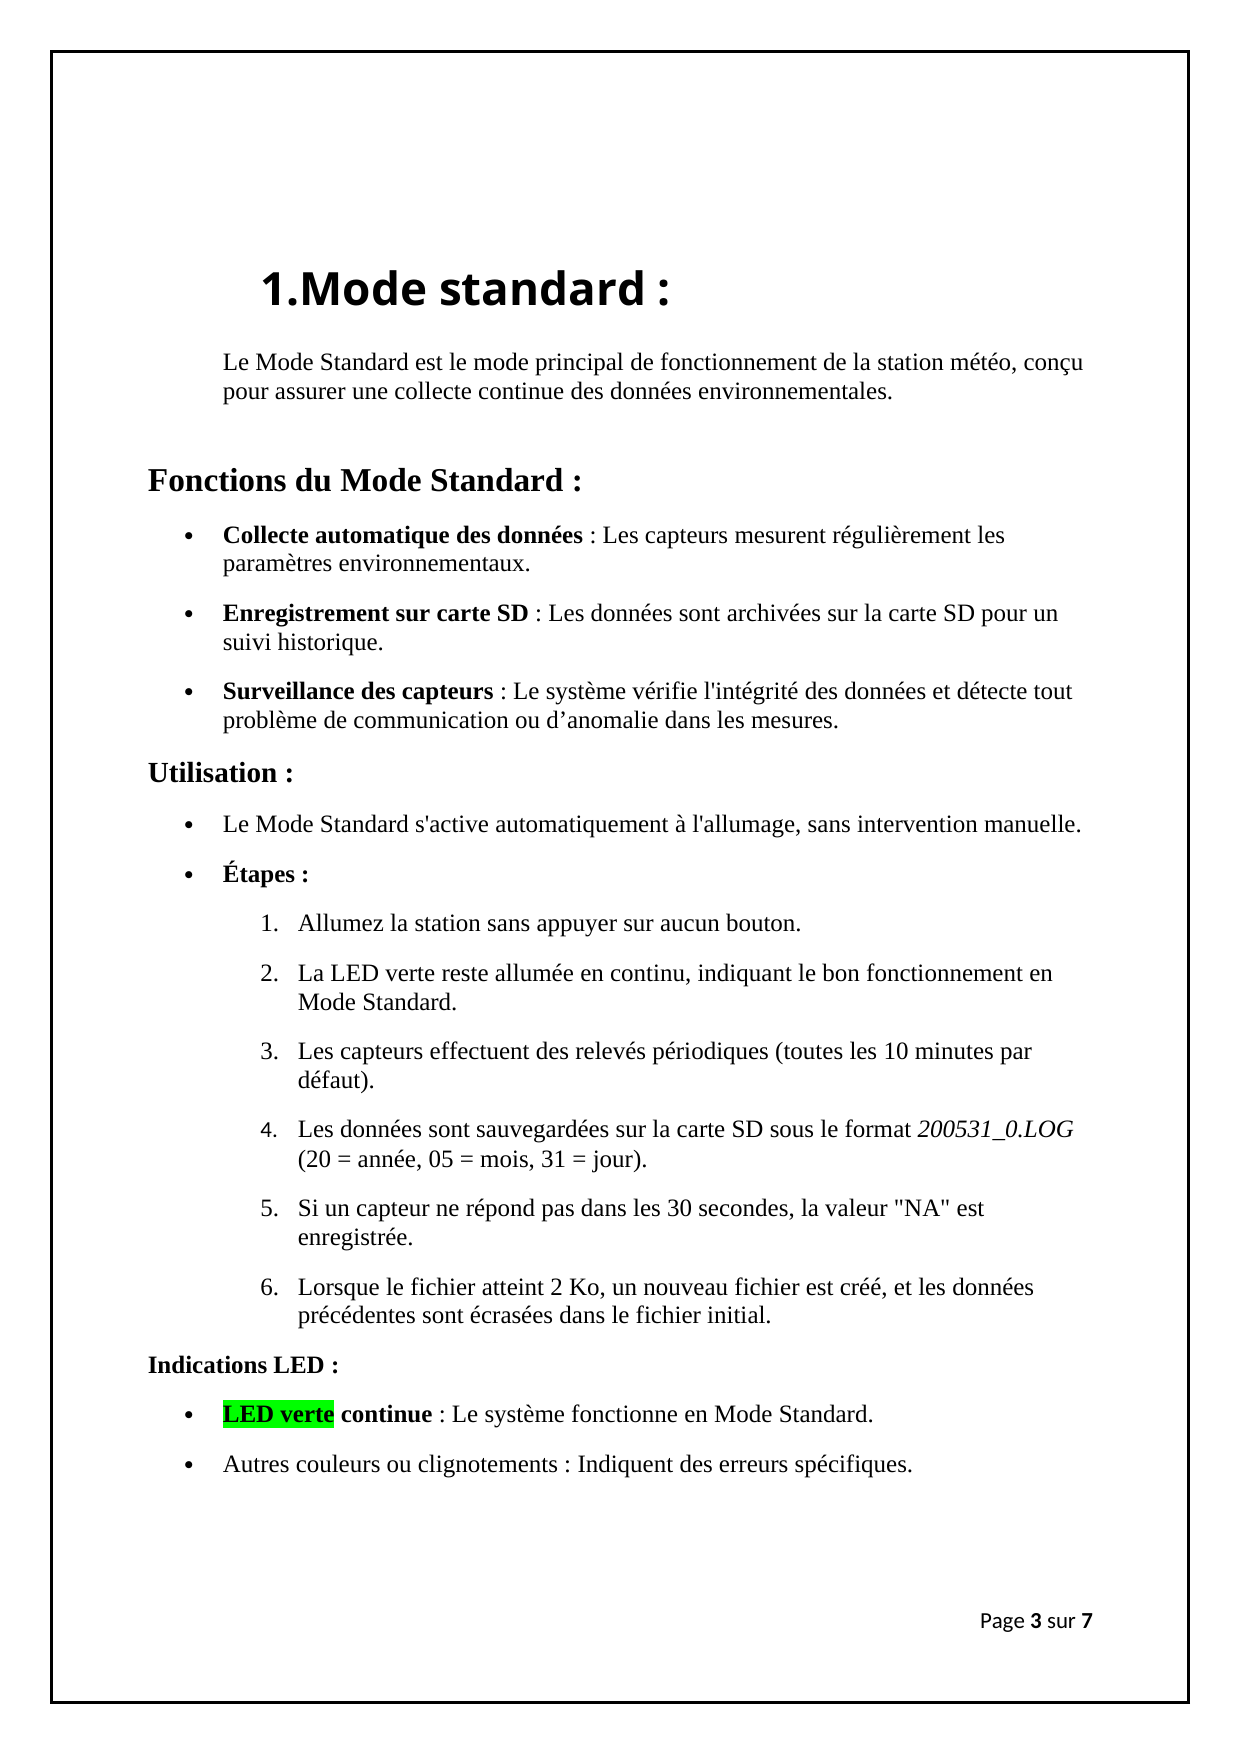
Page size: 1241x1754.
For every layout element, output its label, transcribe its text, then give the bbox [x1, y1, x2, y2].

list Le Mode Standard est le mode principal de fonctionnement de la station météo, conçu pour assurer une collecte continue des données environnementales. [223, 347, 1093, 405]
list Les données sont sauvegardées sur la carte SD sous le format 200531_0.LOG (20 = année, 05 = mois, 31 = jour). [260, 1114, 1093, 1172]
list La LED verte reste allumée en continu, indiquant le bon fonctionnement en Mode Standard. [260, 958, 1093, 1015]
text Indications LED : [148, 1350, 1093, 1379]
list Autres couleurs ou clignotements : Indiquent des erreurs spécifiques. [185, 1449, 1093, 1478]
list Allumez la station sans appuyer sur aucun bouton. [260, 908, 1093, 937]
list Surveillance des capteurs : Le système vérifie l'intégrité des données et détecte tout problème de communication ou d’anomalie dans les mesures. [185, 676, 1093, 734]
list Le Mode Standard s'active automatiquement à l'allumage, sans intervention manuelle. [185, 809, 1093, 838]
list 1.Mode standard : [260, 256, 1093, 318]
text Utilisation : [148, 755, 1093, 788]
list Lorsque le fichier atteint 2 Ko, un nouveau fichier est créé, et les données précédentes sont écrasées dans le fichier initial. [260, 1272, 1093, 1329]
list Enregistrement sur carte SD : Les données sont archivées sur la carte SD pour un suivi historique. [185, 598, 1093, 656]
list Si un capteur ne répond pas dans les 30 secondes, la valeur "NA" est enregistrée. [260, 1193, 1093, 1251]
list Étapes : [185, 859, 1093, 887]
text Fonctions du Mode Standard : [148, 461, 1093, 499]
list Collecte automatique des données : Les capteurs mesurent régulièrement les paramètres environnementaux. [185, 520, 1093, 577]
list LED verte continue : Le système fonctionne en Mode Standard. [185, 1399, 1093, 1428]
list Les capteurs effectuent des relevés périodiques (toutes les 10 minutes par défaut). [260, 1036, 1093, 1094]
